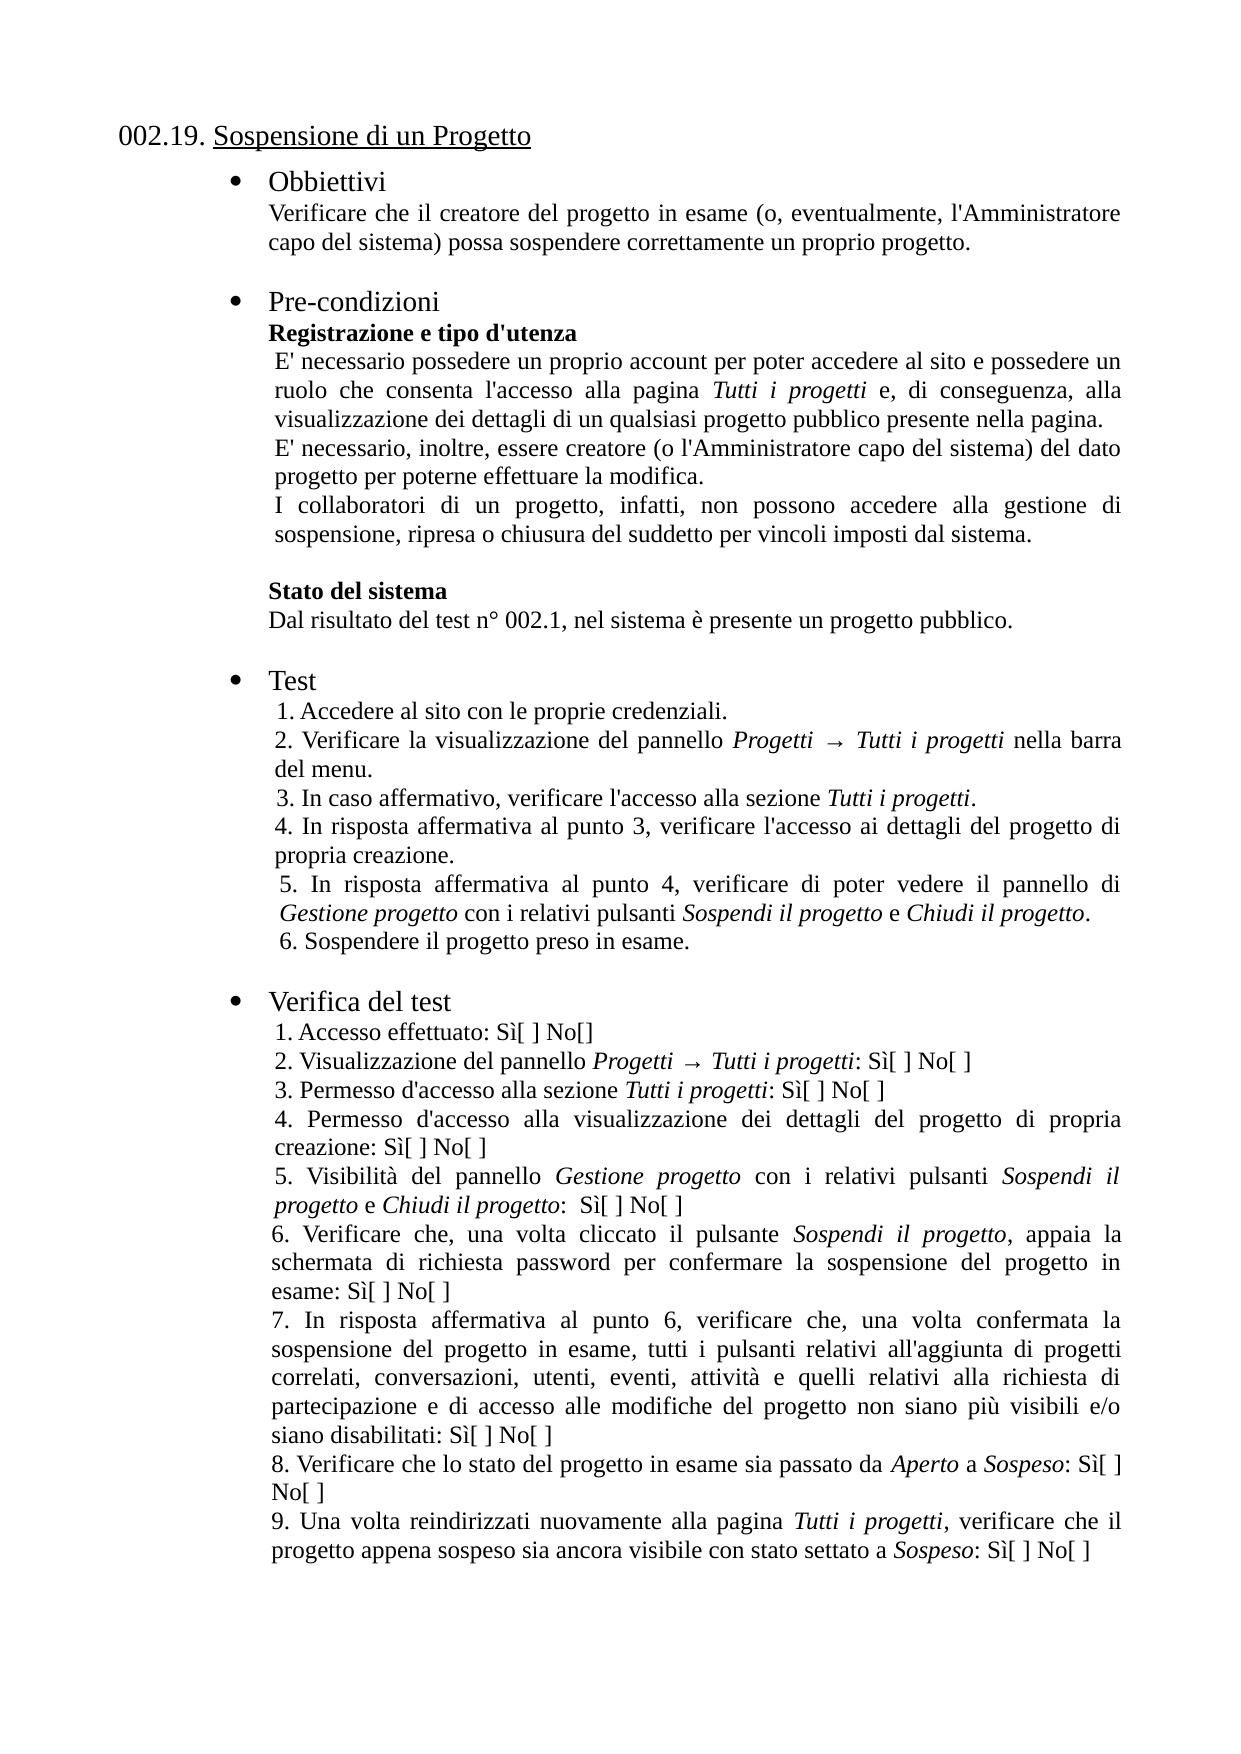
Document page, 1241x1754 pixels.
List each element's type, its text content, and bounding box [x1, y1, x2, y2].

text Registrazione e tipo d'utenza [268, 318, 1122, 346]
text 2. Visualizzazione del pannello Progetti → Tutti i progetti: Sì[ ] No[ ] [274, 1046, 1122, 1075]
text 3. Permesso d'accesso alla sezione Tutti i progetti: Sì[ ] No[ ] [274, 1075, 1122, 1104]
text 1. Accesso effettuato: Sì[ ] No[] [274, 1017, 1122, 1046]
list Pre-condizioni [231, 284, 1122, 318]
text Stato del sistema [268, 576, 1122, 605]
text 7. In risposta affermativa al punto 6, verificare che, una volta confermata la sospensione del progetto in esame, tutti i pulsanti relativi all'aggiunta di progetti correlati, conversazioni, utenti, eventi, attività e quelli relativi alla richiesta di partecipazione e di accesso alle modifiche del progetto non siano più visibili e/o siano disabilitati: Sì[ ] No[ ] [234, 1305, 1122, 1449]
list Test [231, 663, 1122, 696]
text Dal risultato del test n° 002.1, nel sistema è presente un progetto pubblico. [268, 605, 1122, 634]
text 3. In caso affermativo, verificare l'accesso alla sezione Tutti i progetti. [276, 783, 1122, 811]
text I collaboratori di un progetto, infatti, non possono accedere alla gestione di sospensione, ripresa o chiusura del suddetto per vincoli imposti dal sistema. [274, 490, 1122, 548]
text 6. Sospendere il progetto preso in esame. [279, 926, 1122, 955]
text 5. In risposta affermativa al punto 4, verificare di poter vedere il pannello di Gestione progetto con i relativi pulsanti Sospendi il progetto e Chiudi il progetto. [279, 869, 1122, 926]
text Verificare che il creatore del progetto in esame (o, eventualmente, l'Amministratore capo del sistema) possa sospendere correttamente un proprio progetto. [268, 198, 1122, 255]
text 4. In risposta affermativa al punto 3, verificare l'accesso ai dettagli del progetto di propria creazione. [274, 811, 1122, 869]
text 1. Accedere al sito con le proprie credenziali. [276, 696, 1122, 725]
list Verifica del test [231, 984, 1122, 1017]
text 5. Visibilità del pannello Gestione progetto con i relativi pulsanti Sospendi il progetto e Chiudi il progetto: Sì[ ] No[ ] [274, 1161, 1122, 1219]
text E' necessario possedere un proprio account per poter accedere al sito e possedere un ruolo che consenta l'accesso alla pagina Tutti i progetti e, di conseguenza, alla visualizzazione dei dettagli di un qualsiasi progetto pubblico presente nella pagina. [274, 346, 1122, 433]
text 4. Permesso d'accesso alla visualizzazione dei dettagli del progetto di propria creazione: Sì[ ] No[ ] [274, 1104, 1122, 1161]
list Obbiettivi [231, 164, 1122, 198]
text 2. Verificare la visualizzazione del pannello Progetti → Tutti i progetti nella barra del menu. [274, 725, 1122, 783]
subtitle 002.19. Sospensione di un Progetto [118, 118, 1122, 152]
text 8. Verificare che lo stato del progetto in esame sia passato da Aperto a Sospeso: Sì[ ] No[ ] [234, 1449, 1122, 1506]
text 9. Una volta reindirizzati nuovamente alla pagina Tutti i progetti, verificare che il progetto appena sospeso sia ancora visibile con stato settato a Sospeso: Sì[ ] No[ ] [234, 1506, 1122, 1564]
text E' necessario, inoltre, essere creatore (o l'Amministratore capo del sistema) del dato progetto per poterne effettuare la modifica. [274, 433, 1122, 490]
text 6. Verificare che, una volta cliccato il pulsante Sospendi il progetto, appaia la schermata di richiesta password per confermare la sospensione del progetto in esame: Sì[ ] No[ ] [234, 1219, 1122, 1305]
